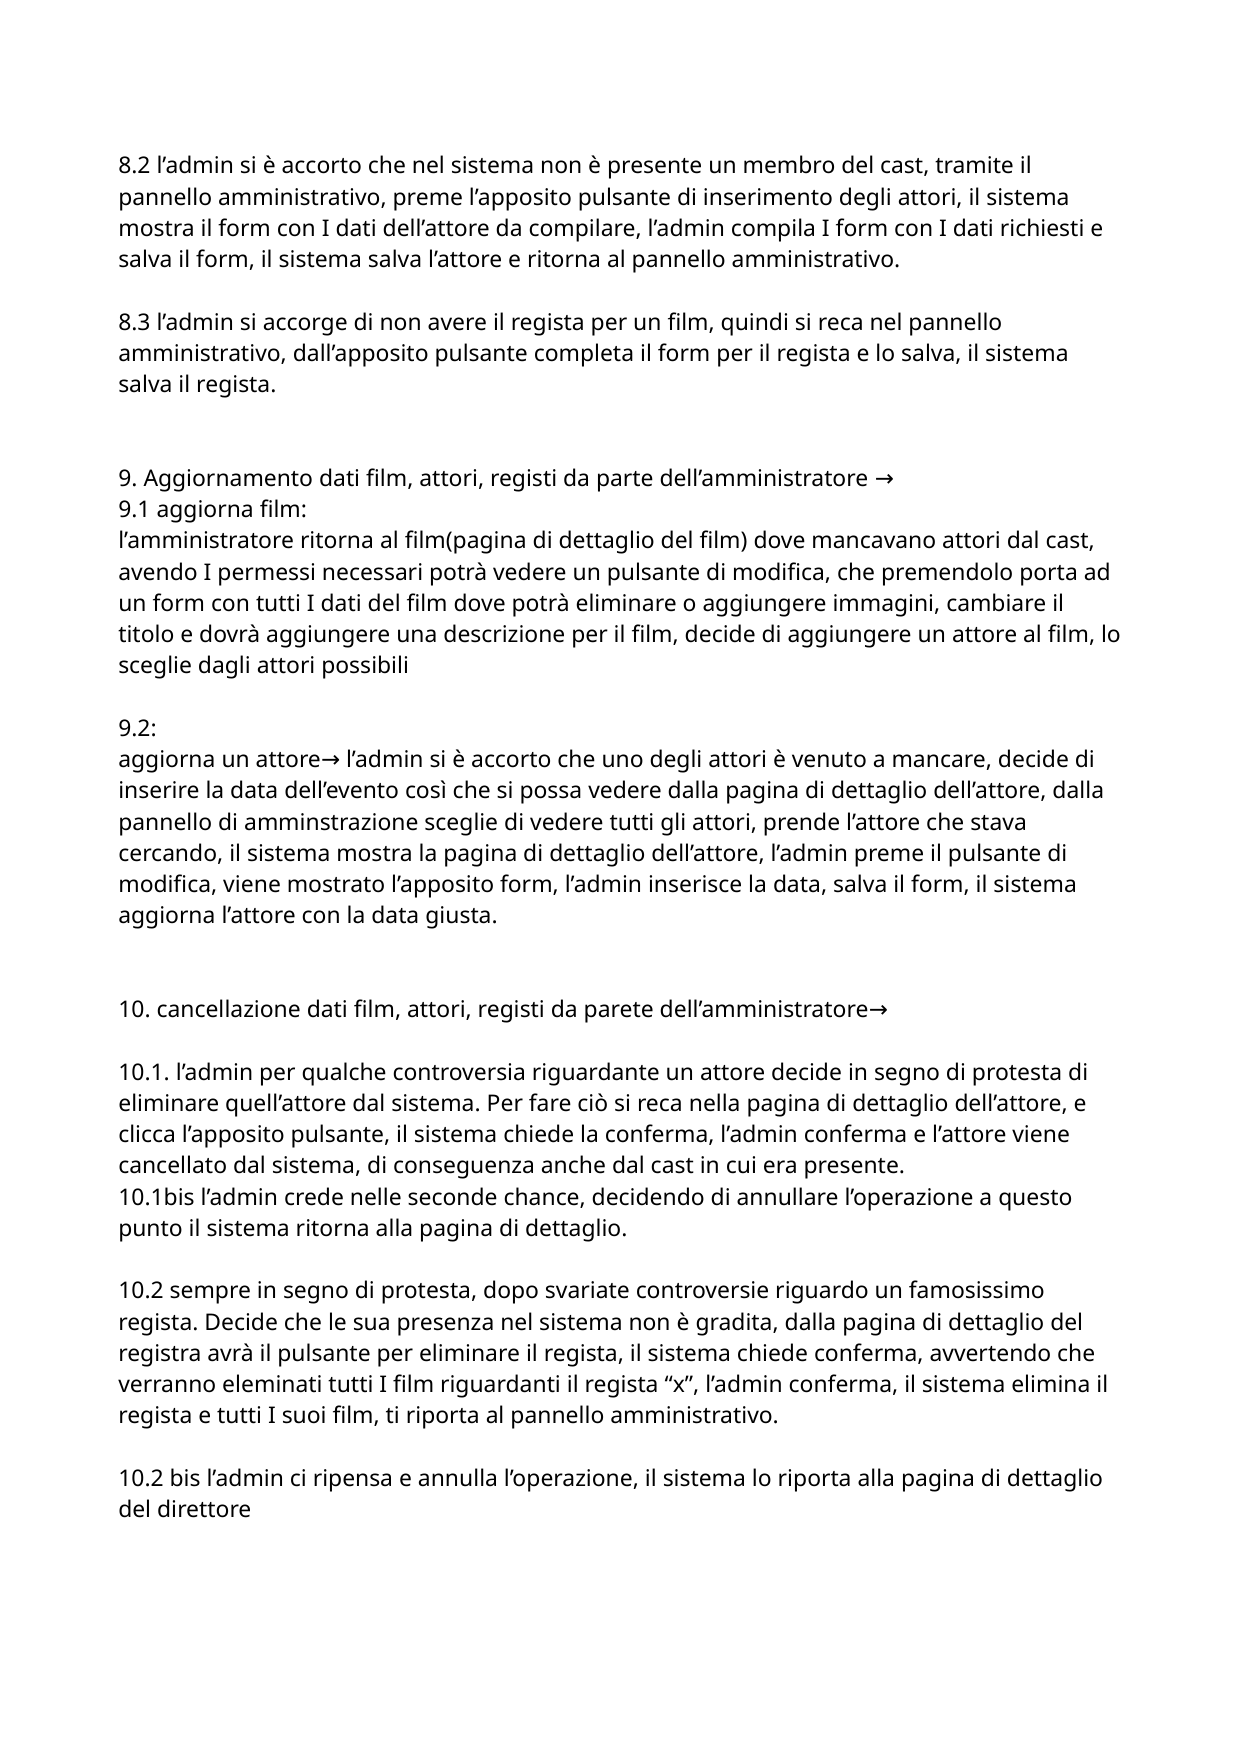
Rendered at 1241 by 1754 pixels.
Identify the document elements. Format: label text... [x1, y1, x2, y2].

text aggiorna un attore→ l’admin si è accorto che uno degli attori è venuto a mancare, decide di inserire la data dell’evento così che si possa vedere dalla pagina di dettaglio dell’attore, dalla pannello di amminstrazione sceglie di vedere tutti gli attori, prende l’attore che stava cercando, il sistema mostra la pagina di dettaglio dell’attore, l’admin preme il pulsante di modifica, viene mostrato l’apposito form, l’admin inserisce la data, salva il form, il sistema aggiorna l’attore con la data giusta. [118, 743, 1122, 931]
text l’amministratore ritorna al film(pagina di dettaglio del film) dove mancavano attori dal cast, avendo I permessi necessari potrà vedere un pulsante di modifica, che premendolo porta ad un form con tutti I dati del film dove potrà eliminare o aggiungere immagini, cambiare il titolo e dovrà aggiungere una descrizione per il film, decide di aggiungere un attore al film, lo sceglie dagli attori possibili [118, 524, 1122, 681]
text 10.2 bis l’admin ci ripensa e annulla l’operazione, il sistema lo riporta alla pagina di dettaglio del direttore [118, 1462, 1122, 1524]
text 9. Aggiornamento dati film, attori, registi da parte dell’amministratore → [118, 462, 1122, 493]
text 10.1bis l’admin crede nelle seconde chance, decidendo di annullare l’operazione a questo punto il sistema ritorna alla pagina di dettaglio. [118, 1181, 1122, 1243]
text 9.1 aggiorna film: [118, 493, 1122, 524]
text 8.3 l’admin si accorge di non avere il regista per un film, quindi si reca nel pannello amministrativo, dall’apposito pulsante completa il form per il regista e lo salva, il sistema salva il regista. [118, 306, 1122, 399]
text 10.1. l’admin per qualche controversia riguardante un attore decide in segno di protesta di eliminare quell’attore dal sistema. Per fare ciò si reca nella pagina di dettaglio dell’attore, e clicca l’apposito pulsante, il sistema chiede la conferma, l’admin conferma e l’attore viene cancellato dal sistema, di conseguenza anche dal cast in cui era presente. [118, 1056, 1122, 1181]
text 8.2 l’admin si è accorto che nel sistema non è presente un membro del cast, tramite il pannello amministrativo, preme l’apposito pulsante di inserimento degli attori, il sistema mostra il form con I dati dell’attore da compilare, l’admin compila I form con I dati richiesti e salva il form, il sistema salva l’attore e ritorna al pannello amministrativo. [118, 149, 1122, 274]
text 9.2: [118, 712, 1122, 743]
text 10. cancellazione dati film, attori, registi da parete dell’amministratore→ [118, 993, 1122, 1024]
text 10.2 sempre in segno di protesta, dopo svariate controversie riguardo un famosissimo regista. Decide che le sua presenza nel sistema non è gradita, dalla pagina di dettaglio del registra avrà il pulsante per eliminare il regista, il sistema chiede conferma, avvertendo che verranno eleminati tutti I film riguardanti il regista “x”, l’admin conferma, il sistema elimina il regista e tutti I suoi film, ti riporta al pannello amministrativo. [118, 1274, 1122, 1431]
